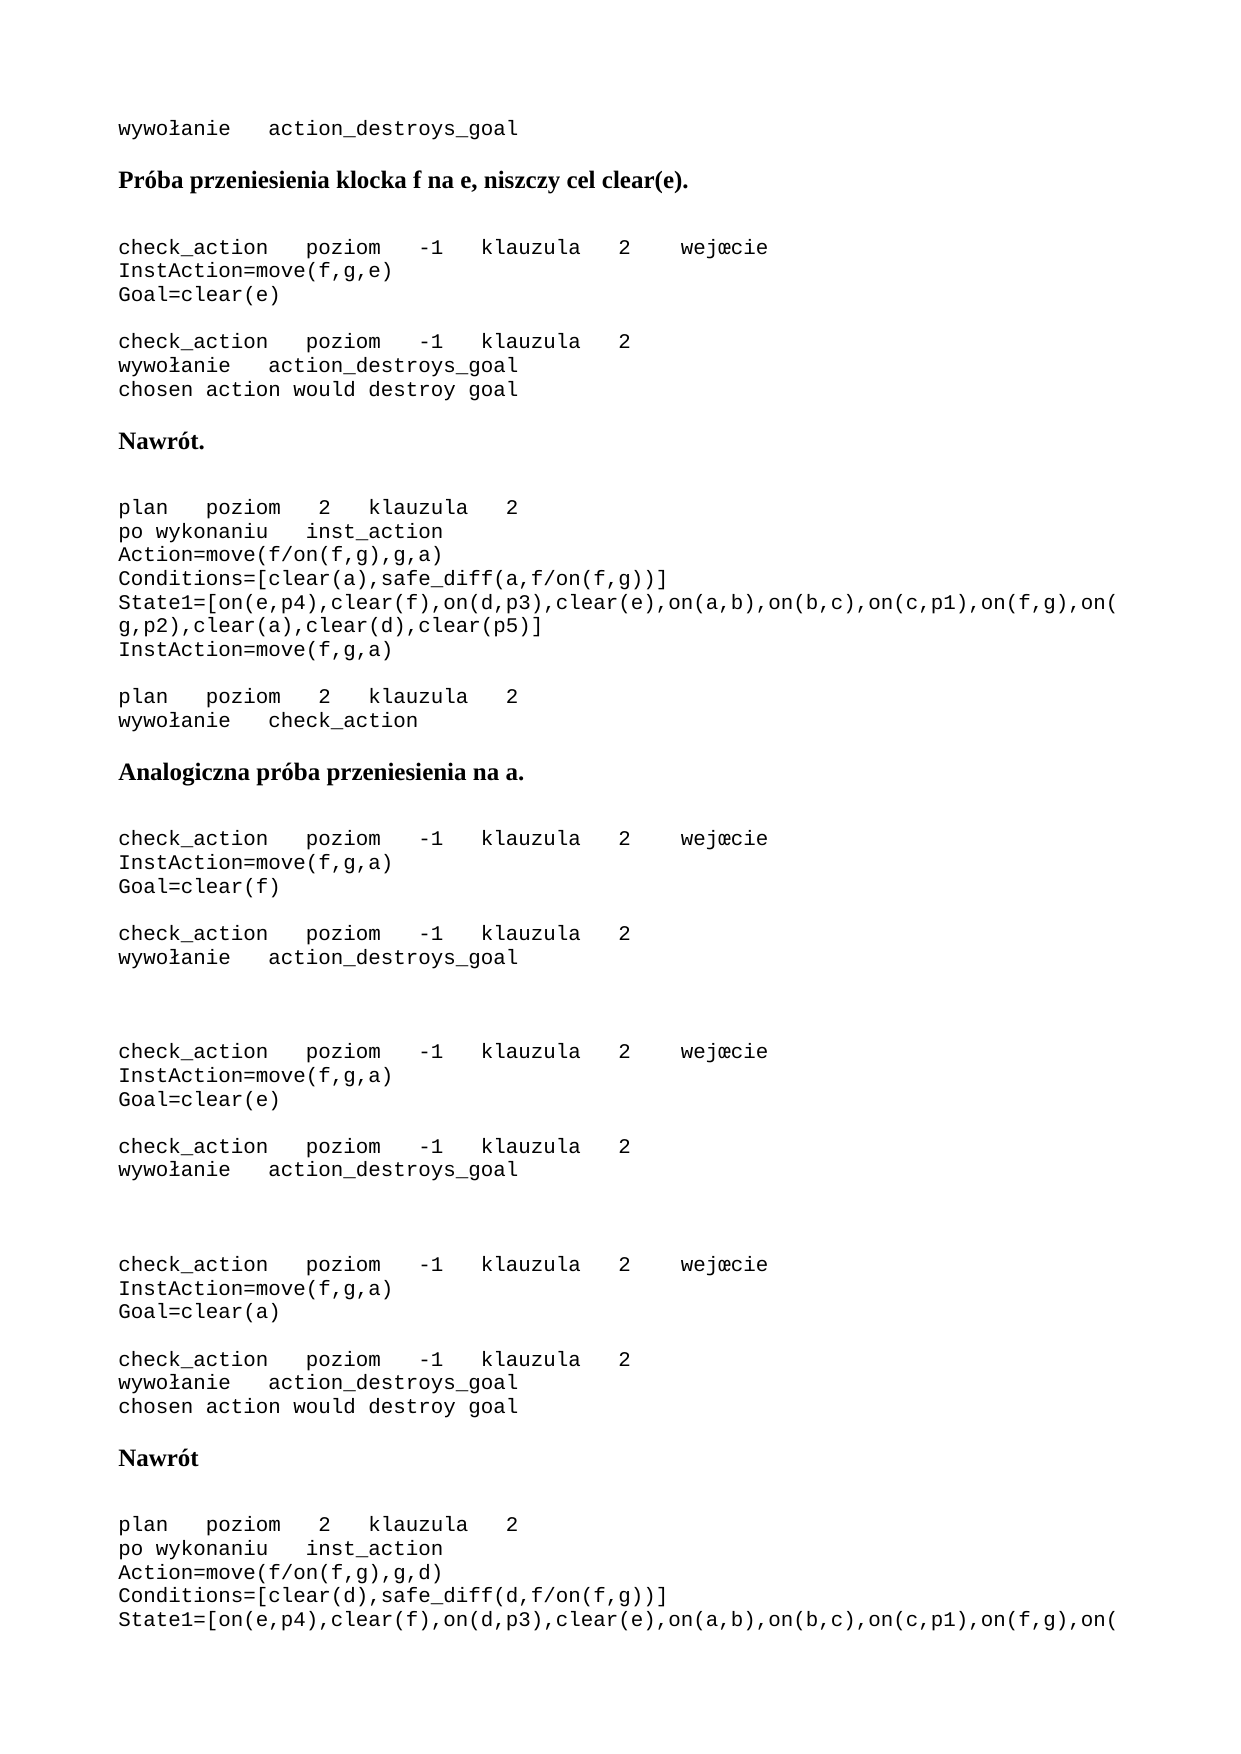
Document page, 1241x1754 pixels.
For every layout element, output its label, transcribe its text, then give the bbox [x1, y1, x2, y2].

text po wykonaniu inst_action [118, 521, 1122, 544]
text Goal=clear(e) [118, 1088, 1122, 1112]
text InstAction=move(f,g,a) [118, 852, 1122, 876]
text check_action poziom -1 klauzula 2 wejœcie [118, 1041, 1122, 1065]
text plan poziom 2 klauzula 2 [118, 497, 1122, 521]
text check_action poziom -1 klauzula 2 wejœcie [118, 237, 1122, 260]
text Goal=clear(e) [118, 284, 1122, 308]
text Nawrót [118, 1443, 1122, 1472]
text Goal=clear(a) [118, 1301, 1122, 1325]
text Analogiczna próba przeniesienia na a. [118, 757, 1122, 786]
text Goal=clear(f) [118, 876, 1122, 899]
text check_action poziom -1 klauzula 2 wejœcie [118, 1254, 1122, 1278]
text Nawrót. [118, 426, 1122, 454]
text check_action poziom -1 klauzula 2 [118, 331, 1122, 355]
text InstAction=move(f,g,e) [118, 260, 1122, 284]
text Conditions=[clear(d),safe_diff(d,f/on(f,g))] [118, 1585, 1122, 1609]
text check_action poziom -1 klauzula 2 wejœcie [118, 828, 1122, 852]
text State1=[on(e,p4),clear(f),on(d,p3),clear(e),on(a,b),on(b,c),on(c,p1),on(f,g),on(g,p2),clear(a),clear(d),clear(p5)] [118, 592, 1122, 639]
text wywołanie action_destroys_goal [118, 1159, 1122, 1183]
text chosen action would destroy goal [118, 378, 1122, 402]
text po wykonaniu inst_action [118, 1538, 1122, 1562]
text Conditions=[clear(a),safe_diff(a,f/on(f,g))] [118, 568, 1122, 592]
text wywołanie action_destroys_goal [118, 118, 1122, 142]
text chosen action would destroy goal [118, 1396, 1122, 1419]
text plan poziom 2 klauzula 2 [118, 1514, 1122, 1538]
text Action=move(f/on(f,g),g,d) [118, 1562, 1122, 1585]
text State1=[on(e,p4),clear(f),on(d,p3),clear(e),on(a,b),on(b,c),on(c,p1),on(f,g),on( [118, 1609, 1122, 1633]
text InstAction=move(f,g,a) [118, 639, 1122, 663]
text InstAction=move(f,g,a) [118, 1278, 1122, 1301]
text wywołanie check_action [118, 710, 1122, 733]
text wywołanie action_destroys_goal [118, 355, 1122, 378]
text check_action poziom -1 klauzula 2 [118, 923, 1122, 947]
text InstAction=move(f,g,a) [118, 1065, 1122, 1088]
text plan poziom 2 klauzula 2 [118, 686, 1122, 710]
text Próba przeniesienia klocka f na e, niszczy cel clear(e). [118, 165, 1122, 194]
text wywołanie action_destroys_goal [118, 1372, 1122, 1396]
text check_action poziom -1 klauzula 2 [118, 1136, 1122, 1159]
text Action=move(f/on(f,g),g,a) [118, 544, 1122, 568]
text check_action poziom -1 klauzula 2 [118, 1349, 1122, 1372]
text wywołanie action_destroys_goal [118, 947, 1122, 970]
